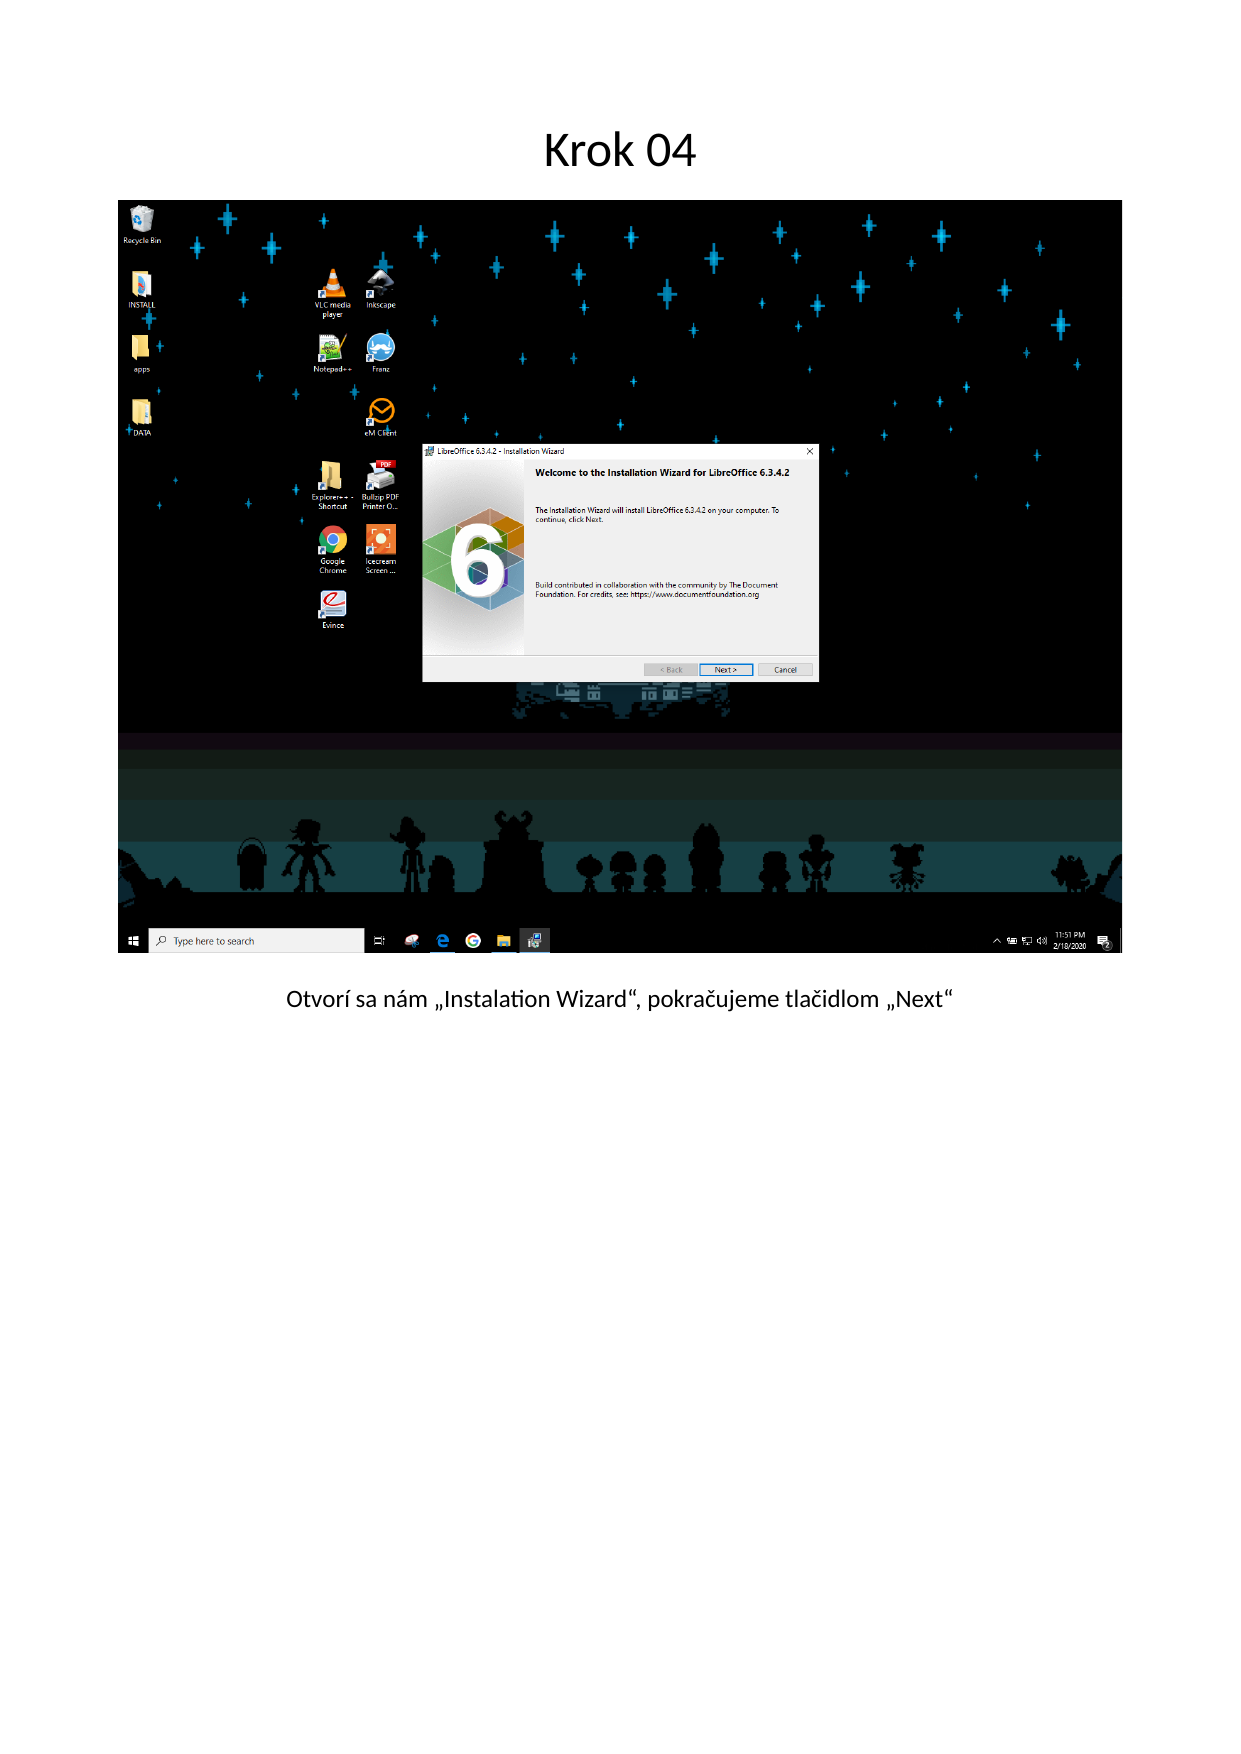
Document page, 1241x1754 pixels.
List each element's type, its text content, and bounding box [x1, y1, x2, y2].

text Otvorí sa nám „Instalation Wizard“, pokračujeme tlačidlom „Next“ [118, 983, 1122, 1014]
text Krok 04 [118, 118, 1122, 179]
picture [118, 200, 1123, 953]
